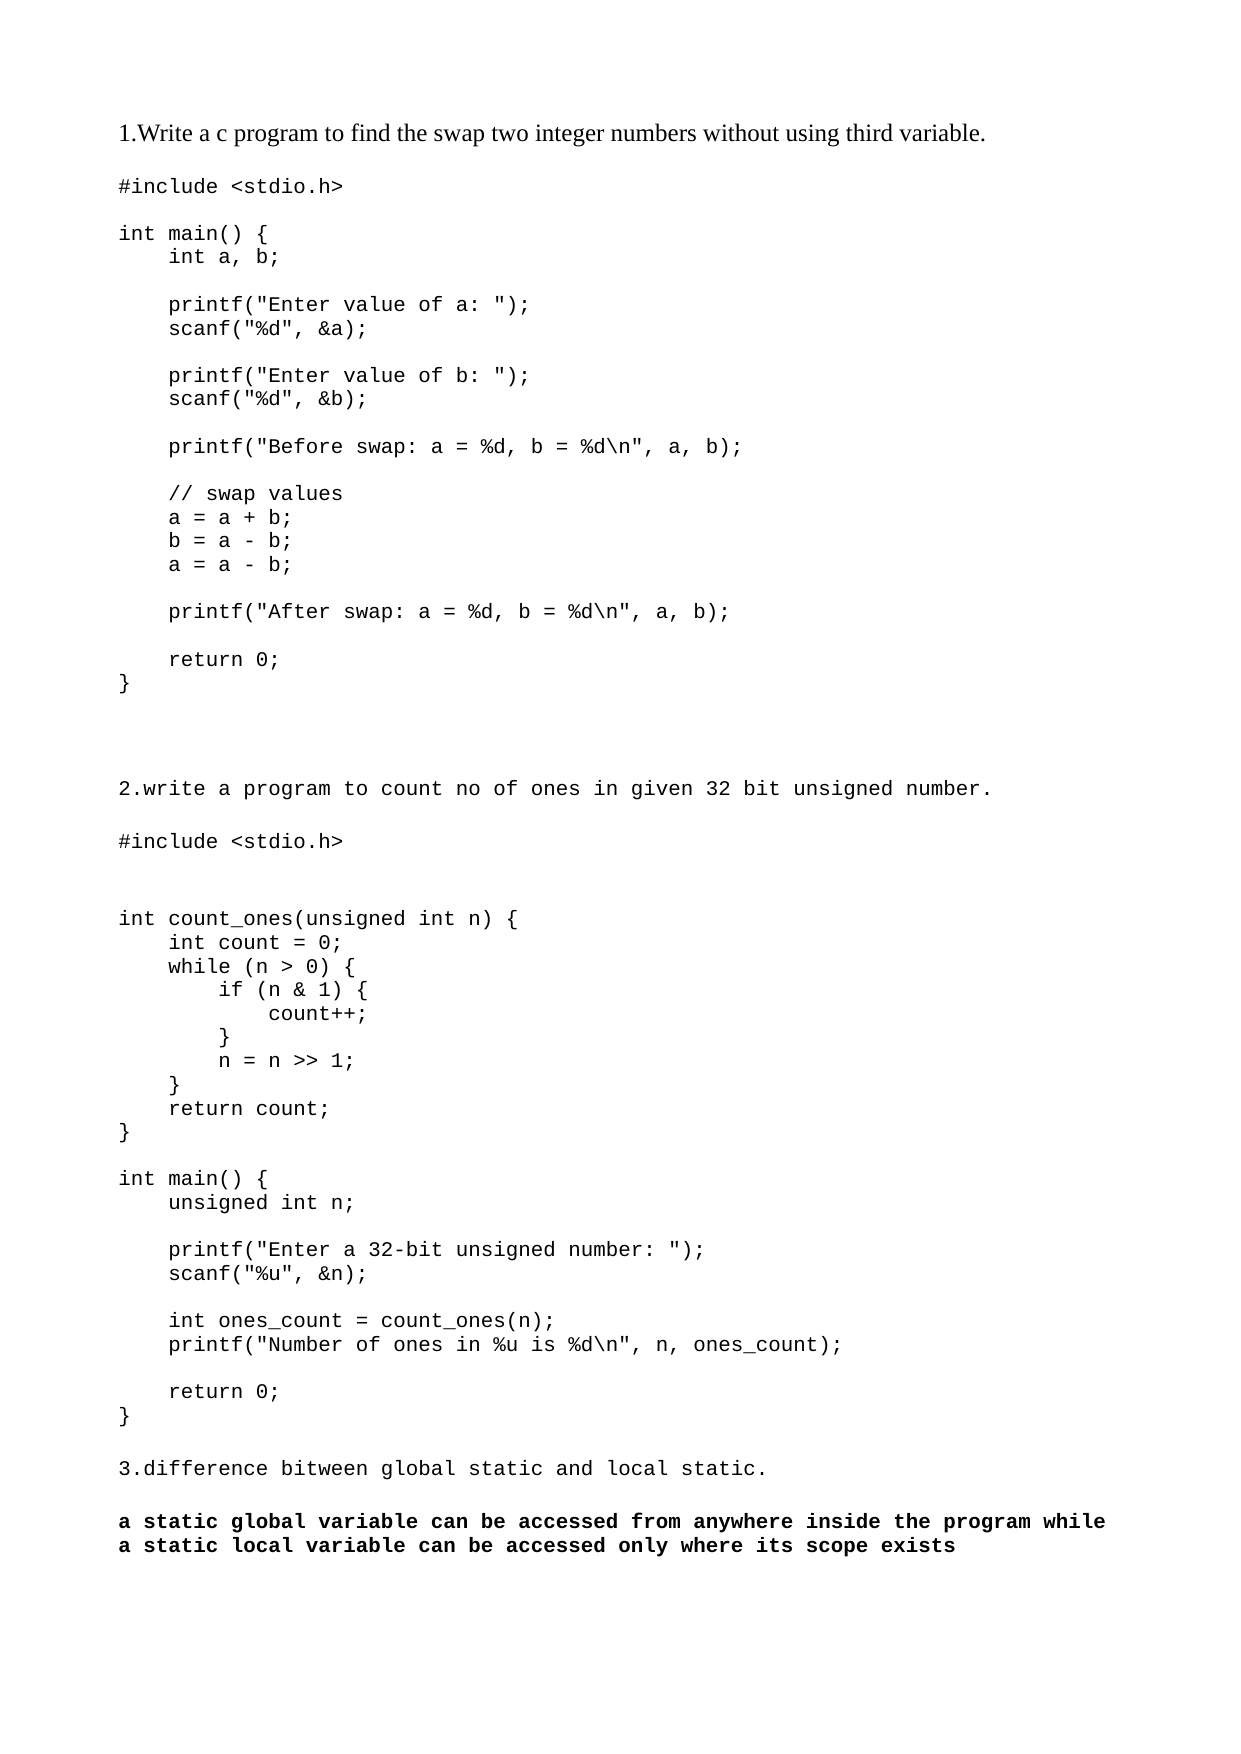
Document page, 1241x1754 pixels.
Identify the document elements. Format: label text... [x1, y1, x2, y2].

text } [118, 672, 1122, 696]
text n = n >> 1; [118, 1050, 1122, 1074]
text #include <stdio.h> [118, 176, 1122, 199]
text return count; [118, 1097, 1122, 1121]
text while (n > 0) { [118, 956, 1122, 979]
text int main() { [118, 1168, 1122, 1192]
text printf("After swap: a = %d, b = %d\n", a, b); [118, 601, 1122, 625]
text printf("Enter value of a: "); [118, 294, 1122, 317]
text #include <stdio.h> [118, 832, 1122, 855]
text return 0; [118, 648, 1122, 672]
text printf("Enter a 32-bit unsigned number: "); [118, 1239, 1122, 1263]
text } [118, 1405, 1122, 1428]
text scanf("%d", &b); [118, 388, 1122, 412]
text if (n & 1) { [118, 979, 1122, 1003]
text unsigned int n; [118, 1192, 1122, 1216]
text printf("Before swap: a = %d, b = %d\n", a, b); [118, 436, 1122, 459]
text scanf("%d", &a); [118, 317, 1122, 341]
text 3.difference bitween global static and local static. [118, 1458, 1122, 1482]
text count++; [118, 1003, 1122, 1027]
text return 0; [118, 1381, 1122, 1405]
text int count_ones(unsigned int n) { [118, 908, 1122, 932]
text a = a - b; [118, 554, 1122, 578]
text } [118, 1027, 1122, 1050]
text } [118, 1121, 1122, 1145]
text // swap values [118, 483, 1122, 507]
text a static global variable can be accessed from anywhere inside the program while a static local variable can be accessed only where its scope exists [118, 1511, 1122, 1558]
text 2.write a program to count no of ones in given 32 bit unsigned number. [118, 778, 1122, 802]
text int count = 0; [118, 932, 1122, 956]
text a = a + b; [118, 507, 1122, 530]
text int a, b; [118, 247, 1122, 270]
text b = a - b; [118, 530, 1122, 554]
text int main() { [118, 223, 1122, 247]
text } [118, 1074, 1122, 1097]
text int ones_count = count_ones(n); [118, 1310, 1122, 1334]
text scanf("%u", &n); [118, 1263, 1122, 1287]
text 1.Write a c program to find the swap two integer numbers without using third variable. [118, 118, 1122, 147]
text printf("Enter value of b: "); [118, 365, 1122, 388]
text printf("Number of ones in %u is %d\n", n, ones_count); [118, 1334, 1122, 1358]
